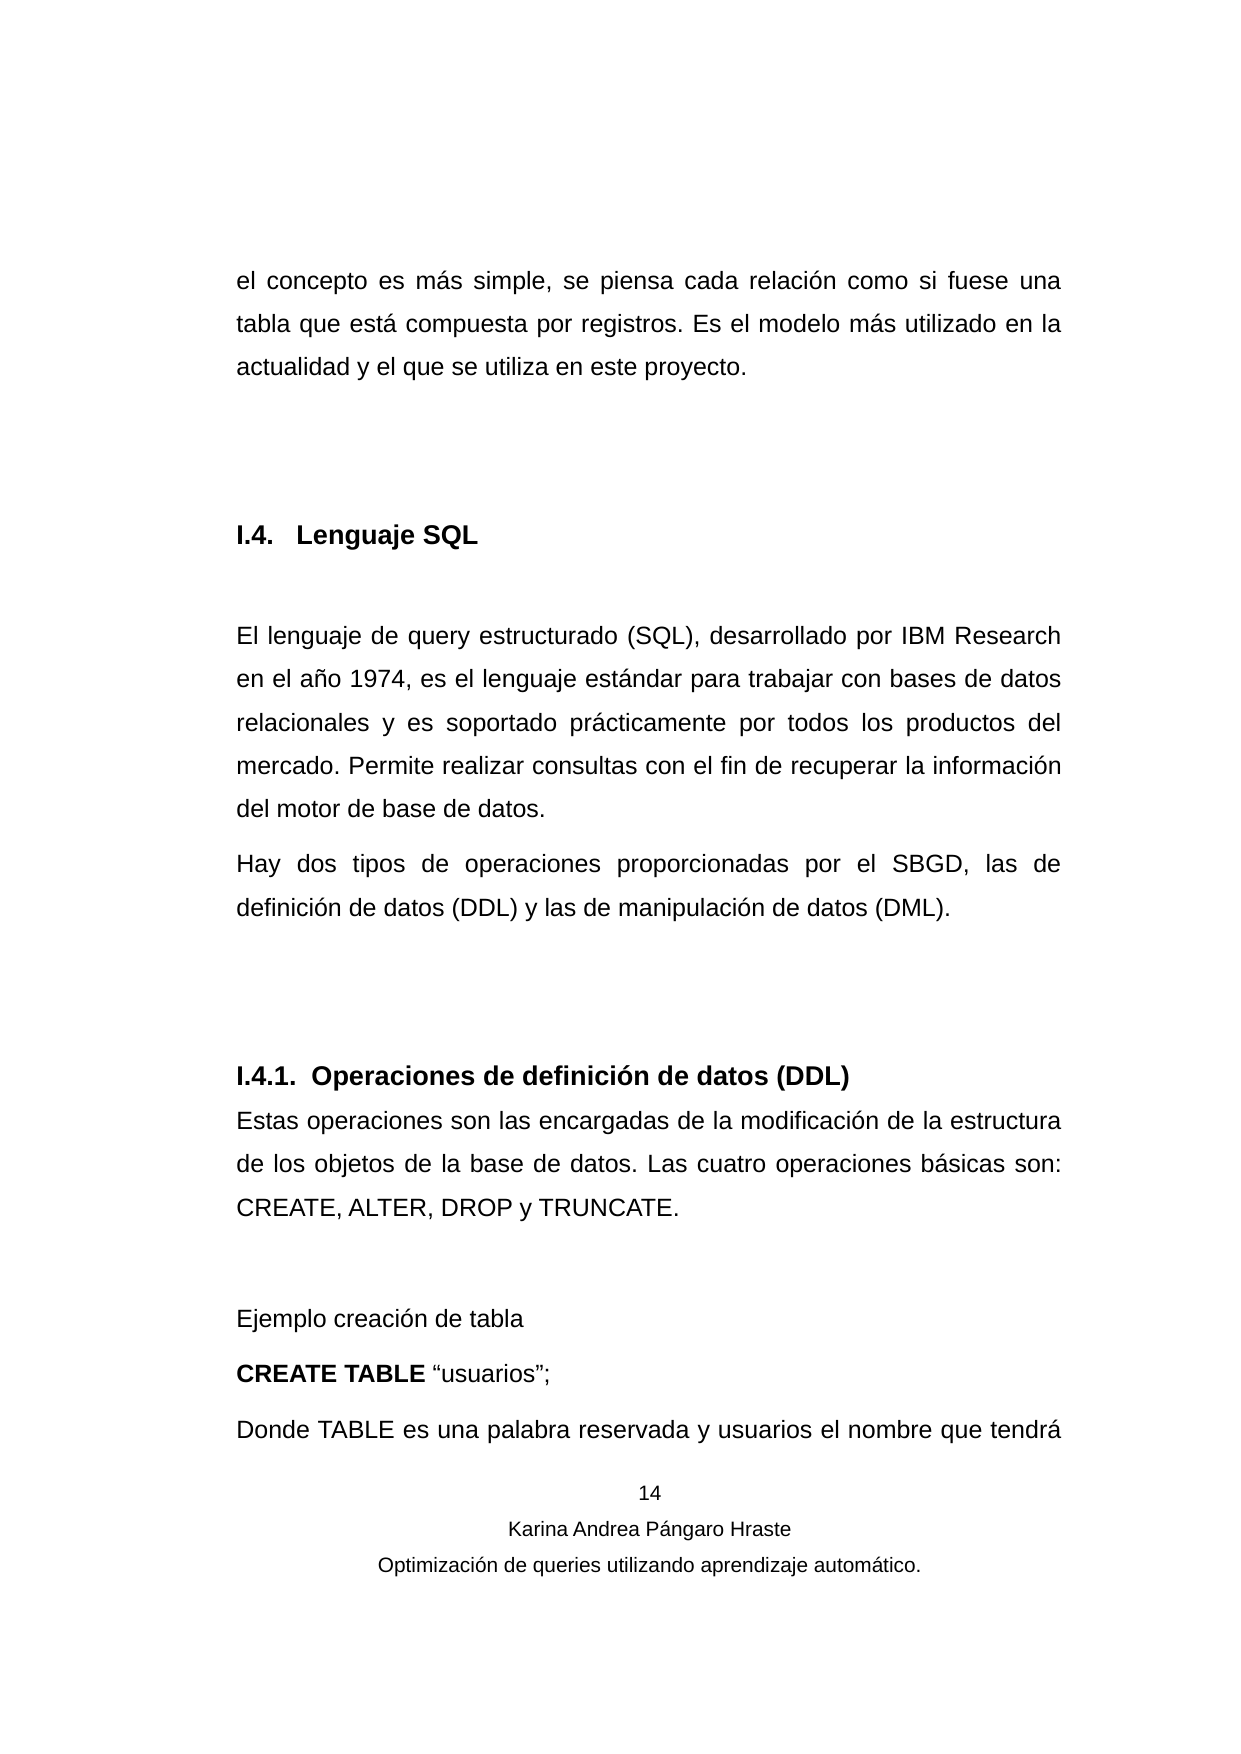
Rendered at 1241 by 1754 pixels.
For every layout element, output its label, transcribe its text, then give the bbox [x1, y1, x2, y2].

text Hay dos tipos de operaciones proporcionadas por el SBGD, las de definición de datos (DDL) y las de manipulación de datos (DML). [236, 849, 1063, 921]
text CREATE TABLE “usuarios”; [236, 1359, 1063, 1388]
text Donde TABLE es una palabra reservada y usuarios el nombre que tendrá [236, 1415, 1063, 1444]
text Ejemplo creación de tabla [236, 1304, 1063, 1333]
text Estas operaciones son las encargadas de la modificación de la estructura de los objetos de la base de datos. Las cuatro operaciones básicas son: CREATE, ALTER, DROP y TRUNCATE. [236, 1106, 1063, 1221]
subtitle Operaciones de definición de datos (DDL) [236, 1059, 1063, 1091]
text El lenguaje de query estructurado (SQL), desarrollado por IBM Research en el año 1974, es el lenguaje estándar para trabajar con bases de datos relacionales y es soportado prácticamente por todos los productos del mercado. Permite realizar consultas con el fin de recuperar la información del motor de base de datos. [236, 621, 1063, 823]
subtitle Lenguaje SQL [236, 519, 1063, 550]
text el concepto es más simple, se piensa cada relación como si fuese una tabla que está compuesta por registros. Es el modelo más utilizado en la actualidad y el que se utiliza en este proyecto. [236, 266, 1063, 381]
